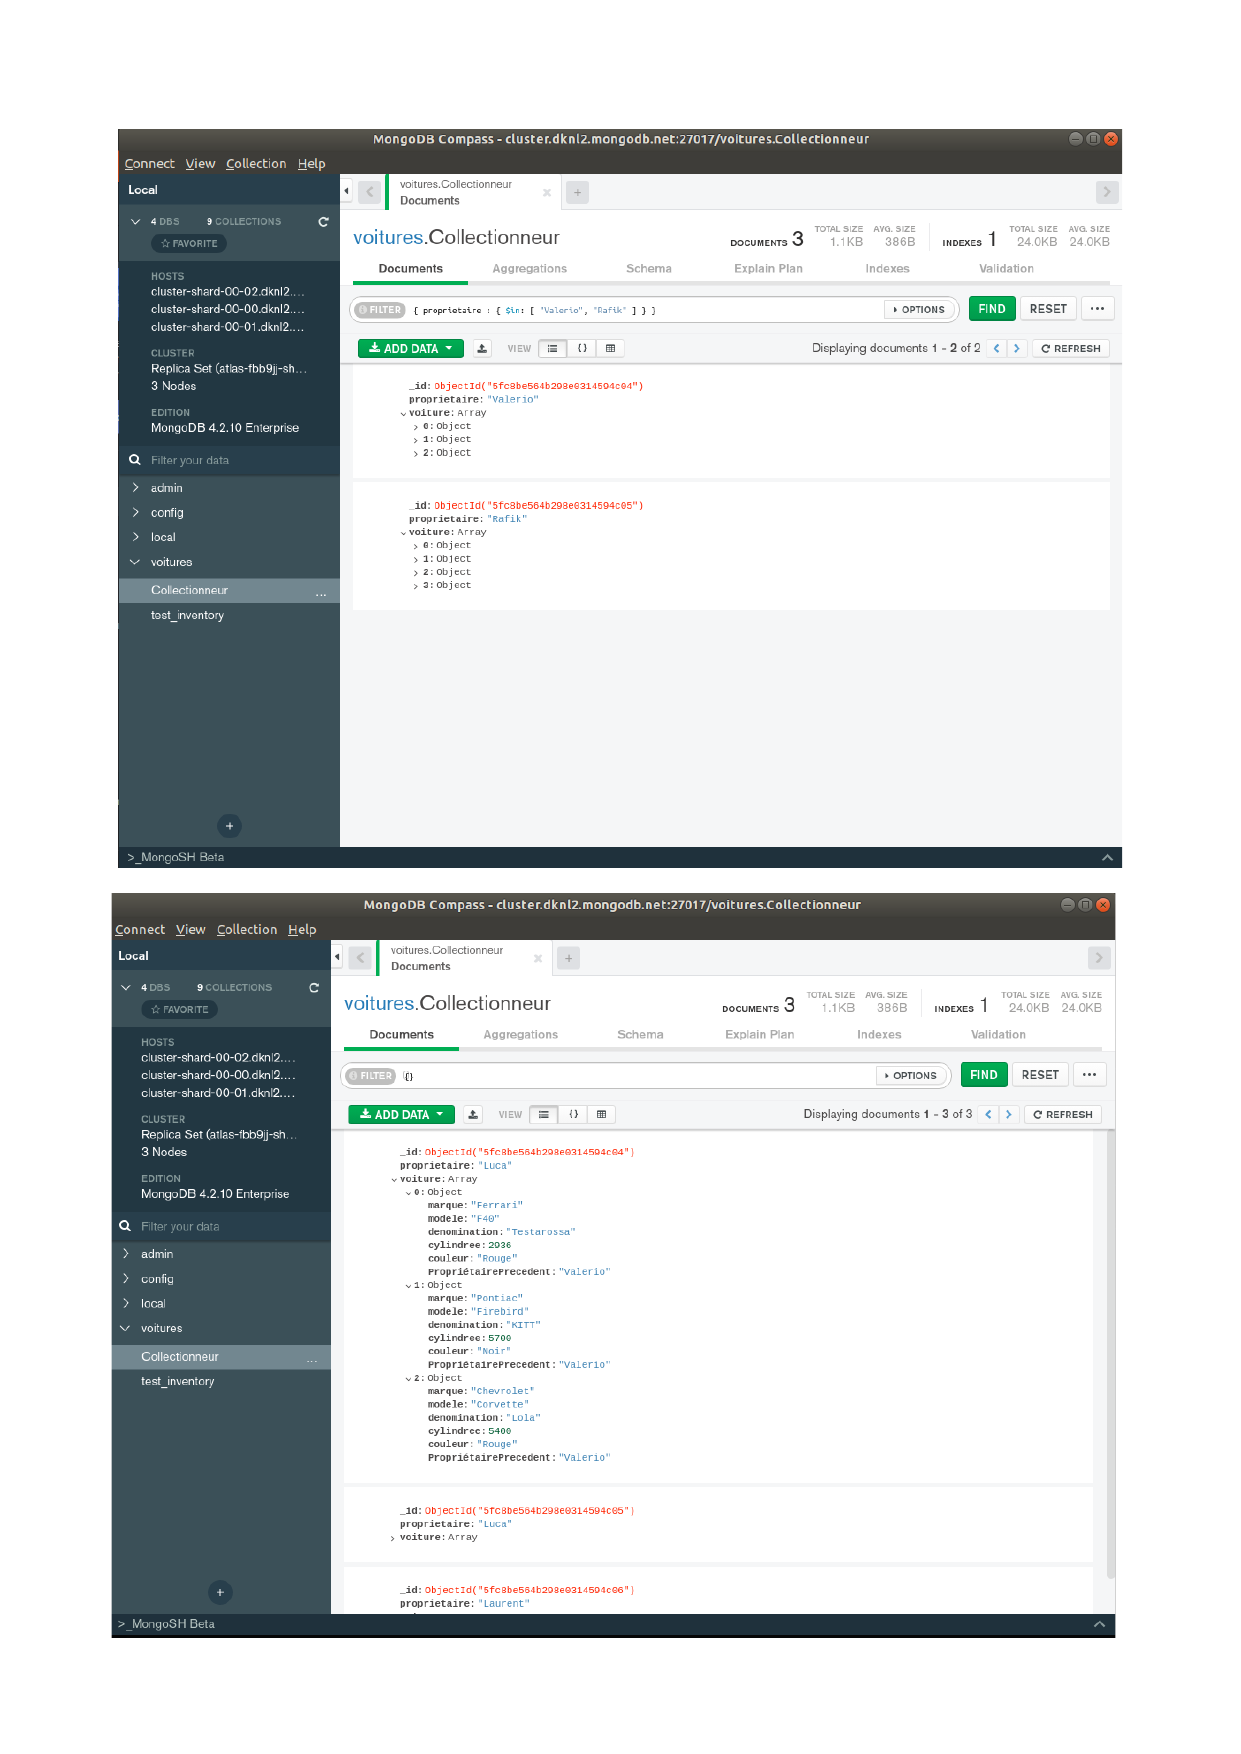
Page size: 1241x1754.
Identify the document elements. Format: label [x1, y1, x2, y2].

picture [111, 893, 1116, 1638]
picture [118, 129, 1123, 868]
